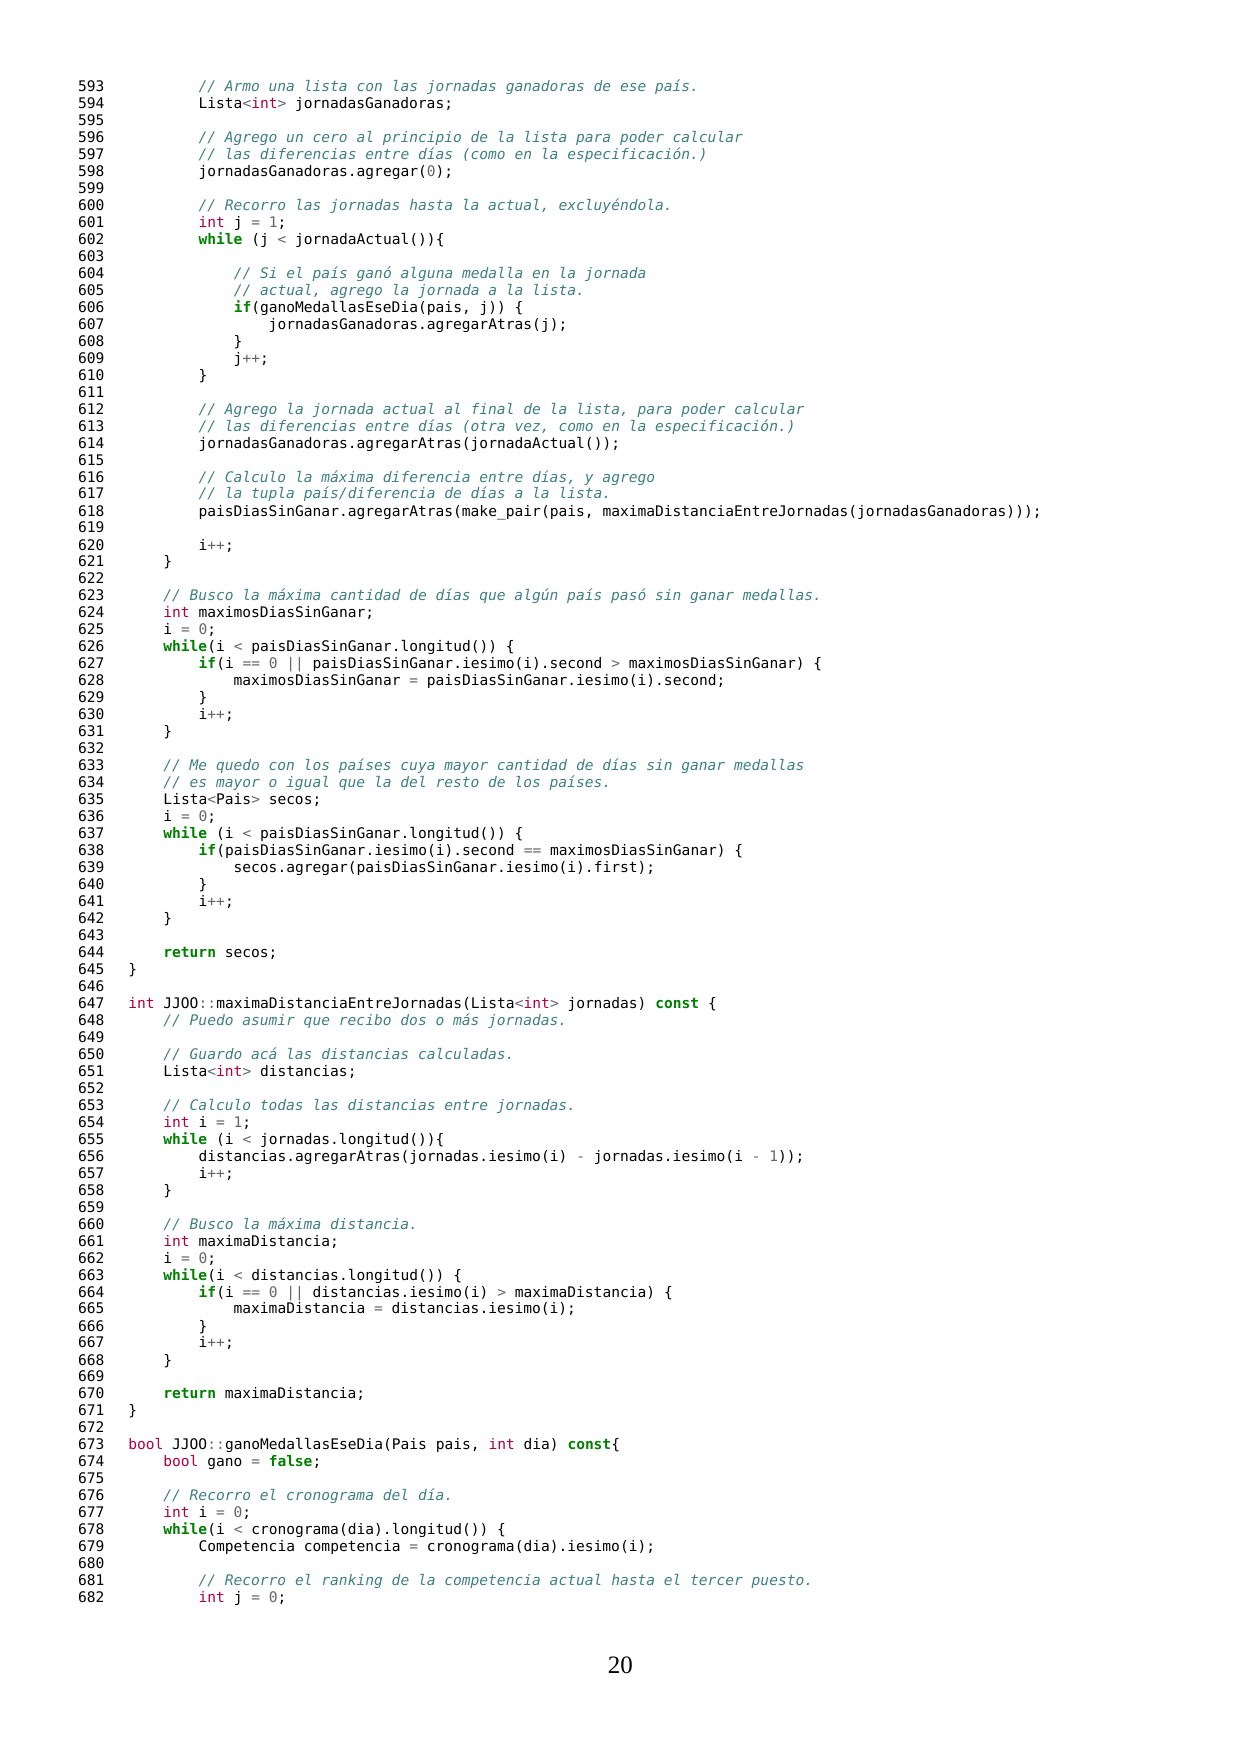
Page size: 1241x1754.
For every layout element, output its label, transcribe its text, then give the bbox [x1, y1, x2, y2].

table_header 593 594 595 596 597 598 599 600 601 602 603 604 605 606 607 608 609 610 611 612 613 614 615 616 617 618 619 620 621 622 623 624 625 626 627 628 629 630 631 632 633 634 635 636 637 638 639 640 641 642 643 644 645 646 647 648 649 650 651 652 653 654 655 656 657 658 659 660 661 662 663 664 665 666 667 668 669 670 671 672 673 674 675 676 677 678 679 680 681 682 [75, 75, 125, 1609]
table_header // Armo una lista con las jornadas ganadoras de ese país. Lista<int> jornadasGanadoras; // Agrego un cero al principio de la lista para poder calcular // las diferencias entre días (como en la especificación.) jornadasGanadoras.agregar(0); // Recorro las jornadas hasta la actual, excluyéndola. int j = 1; while (j < jornadaActual()){ // Si el país ganó alguna medalla en la jornada // actual, agrego la jornada a la lista. if(ganoMedallasEseDia(pais, j)) { jornadasGanadoras.agregarAtras(j); } j++; } // Agrego la jornada actual al final de la lista, para poder calcular // las diferencias entre días (otra vez, como en la especificación.) jornadasGanadoras.agregarAtras(jornadaActual()); // Calculo la máxima diferencia entre días, y agrego // la tupla país/diferencia de días a la lista. paisDiasSinGanar.agregarAtras(make_pair(pais, maximaDistanciaEntreJornadas(jornadasGanadoras))); i++; } // Busco la máxima cantidad de días que algún país pasó sin ganar medallas. int maximosDiasSinGanar; i = 0; while(i < paisDiasSinGanar.longitud()) { if(i == 0 || paisDiasSinGanar.iesimo(i).second > maximosDiasSinGanar) { maximosDiasSinGanar = paisDiasSinGanar.iesimo(i).second; } i++; } // Me quedo con los países cuya mayor cantidad de días sin ganar medallas // es mayor o igual que la del resto de los países. Lista<Pais> secos; i = 0; while (i < paisDiasSinGanar.longitud()) { if(paisDiasSinGanar.iesimo(i).second == maximosDiasSinGanar) { secos.agregar(paisDiasSinGanar.iesimo(i).first); } i++; } return secos; } int JJOO::maximaDistanciaEntreJornadas(Lista<int> jornadas) const { // Puedo asumir que recibo dos o más jornadas. // Guardo acá las distancias calculadas. Lista<int> distancias; // Calculo todas las distancias entre jornadas. int i = 1; while (i < jornadas.longitud()){ distancias.agregarAtras(jornadas.iesimo(i) - jornadas.iesimo(i - 1)); i++; } // Busco la máxima distancia. int maximaDistancia; i = 0; while(i < distancias.longitud()) { if(i == 0 || distancias.iesimo(i) > maximaDistancia) { maximaDistancia = distancias.iesimo(i); } i++; } return maximaDistancia; } bool JJOO::ganoMedallasEseDia(Pais pais, int dia) const{ bool gano = false; // Recorro el cronograma del día. int i = 0; while(i < cronograma(dia).longitud()) { Competencia competencia = cronograma(dia).iesimo(i); // Recorro el ranking de la competencia actual hasta el tercer puesto. int j = 0; [125, 75, 1240, 1609]
